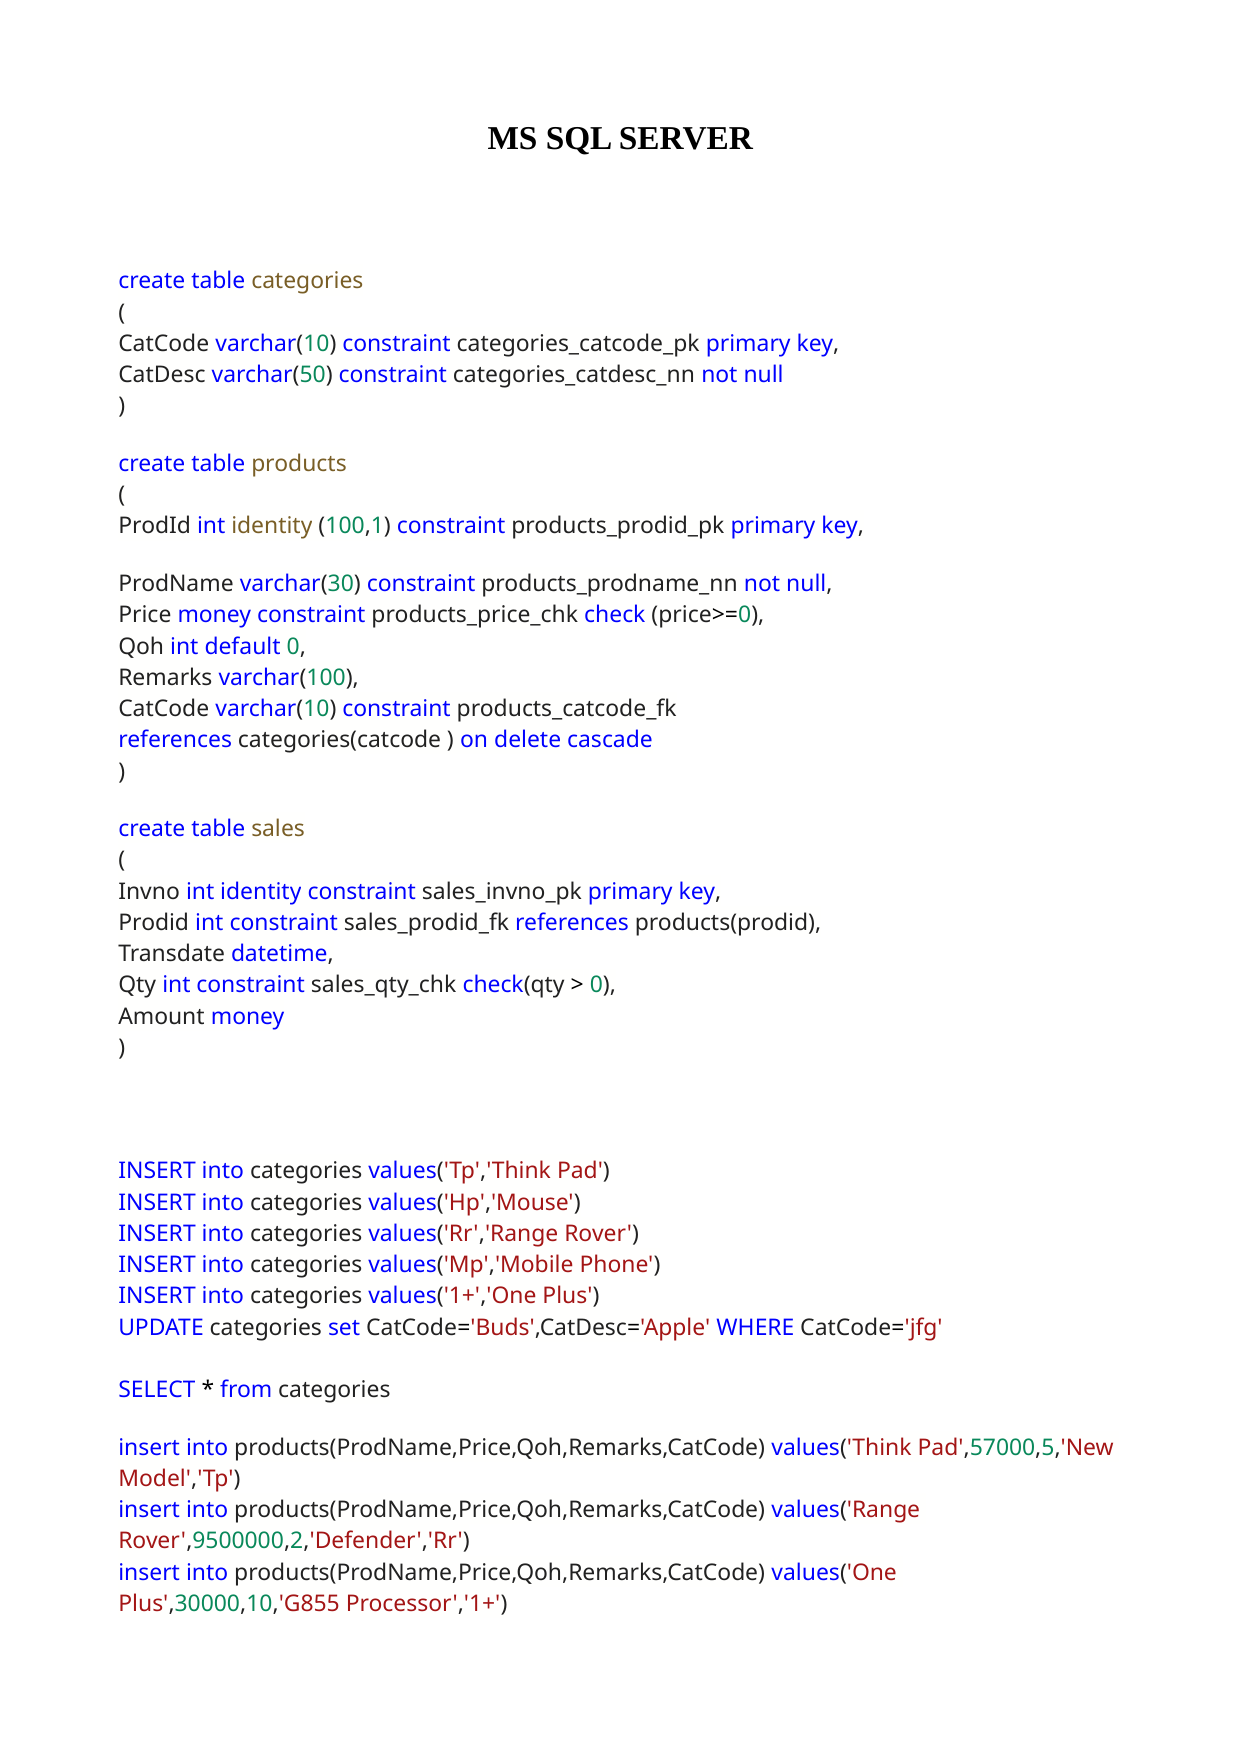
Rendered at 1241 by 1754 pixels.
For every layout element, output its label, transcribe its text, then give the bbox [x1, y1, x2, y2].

text INSERT into categories values('Rr','Range Rover') [118, 1217, 1122, 1248]
text create table categories [118, 264, 1122, 296]
text ProdId int identity (100,1) constraint products_prodid_pk primary key, [118, 509, 1122, 541]
text create table products [118, 447, 1122, 478]
text INSERT into categories values('Mp','Mobile Phone') [118, 1248, 1122, 1279]
text ( [118, 843, 1122, 875]
text INSERT into categories values('Hp','Mouse') [118, 1185, 1122, 1217]
text insert into products(ProdName,Price,Qoh,Remarks,CatCode) values('Range Rover',9500000,2,'Defender','Rr') [118, 1493, 1122, 1556]
text Invno int identity constraint sales_invno_pk primary key, [118, 875, 1122, 906]
text Transdate datetime, [118, 937, 1122, 968]
text Price money constraint products_price_chk check (price>=0), [118, 598, 1122, 629]
text Prodid int constraint sales_prodid_fk references products(prodid), [118, 906, 1122, 937]
text Amount money [118, 1000, 1122, 1031]
text ProdName varchar(30) constraint products_prodname_nn not null, [118, 567, 1122, 598]
text Qty int constraint sales_qty_chk check(qty > 0), [118, 968, 1122, 1000]
text CatCode varchar(10) constraint categories_catcode_pk primary key, [118, 327, 1122, 358]
text CatCode varchar(10) constraint products_catcode_fk [118, 692, 1122, 723]
text MS SQL SERVER [118, 118, 1122, 156]
text SELECT * from categories [118, 1373, 1122, 1404]
text INSERT into categories values('1+','One Plus') [118, 1279, 1122, 1310]
text CatDesc varchar(50) constraint categories_catdesc_nn not null [118, 358, 1122, 389]
text insert into products(ProdName,Price,Qoh,Remarks,CatCode) values('Think Pad',57000,5,'New Model','Tp') [118, 1431, 1122, 1493]
text ( [118, 296, 1122, 327]
text ( [118, 478, 1122, 509]
text INSERT into categories values('Tp','Think Pad') [118, 1154, 1122, 1185]
text create table sales [118, 812, 1122, 843]
text Qoh int default 0, [118, 629, 1122, 661]
text UPDATE categories set CatCode='Buds',CatDesc='Apple' WHERE CatCode='jfg' [118, 1310, 1122, 1342]
text ) [118, 1031, 1122, 1062]
text Remarks varchar(100), [118, 661, 1122, 692]
text references categories(catcode ) on delete cascade [118, 723, 1122, 754]
text insert into products(ProdName,Price,Qoh,Remarks,CatCode) values('One Plus',30000,10,'G855 Processor','1+') [118, 1556, 1122, 1618]
text ) [118, 754, 1122, 786]
text ) [118, 389, 1122, 421]
